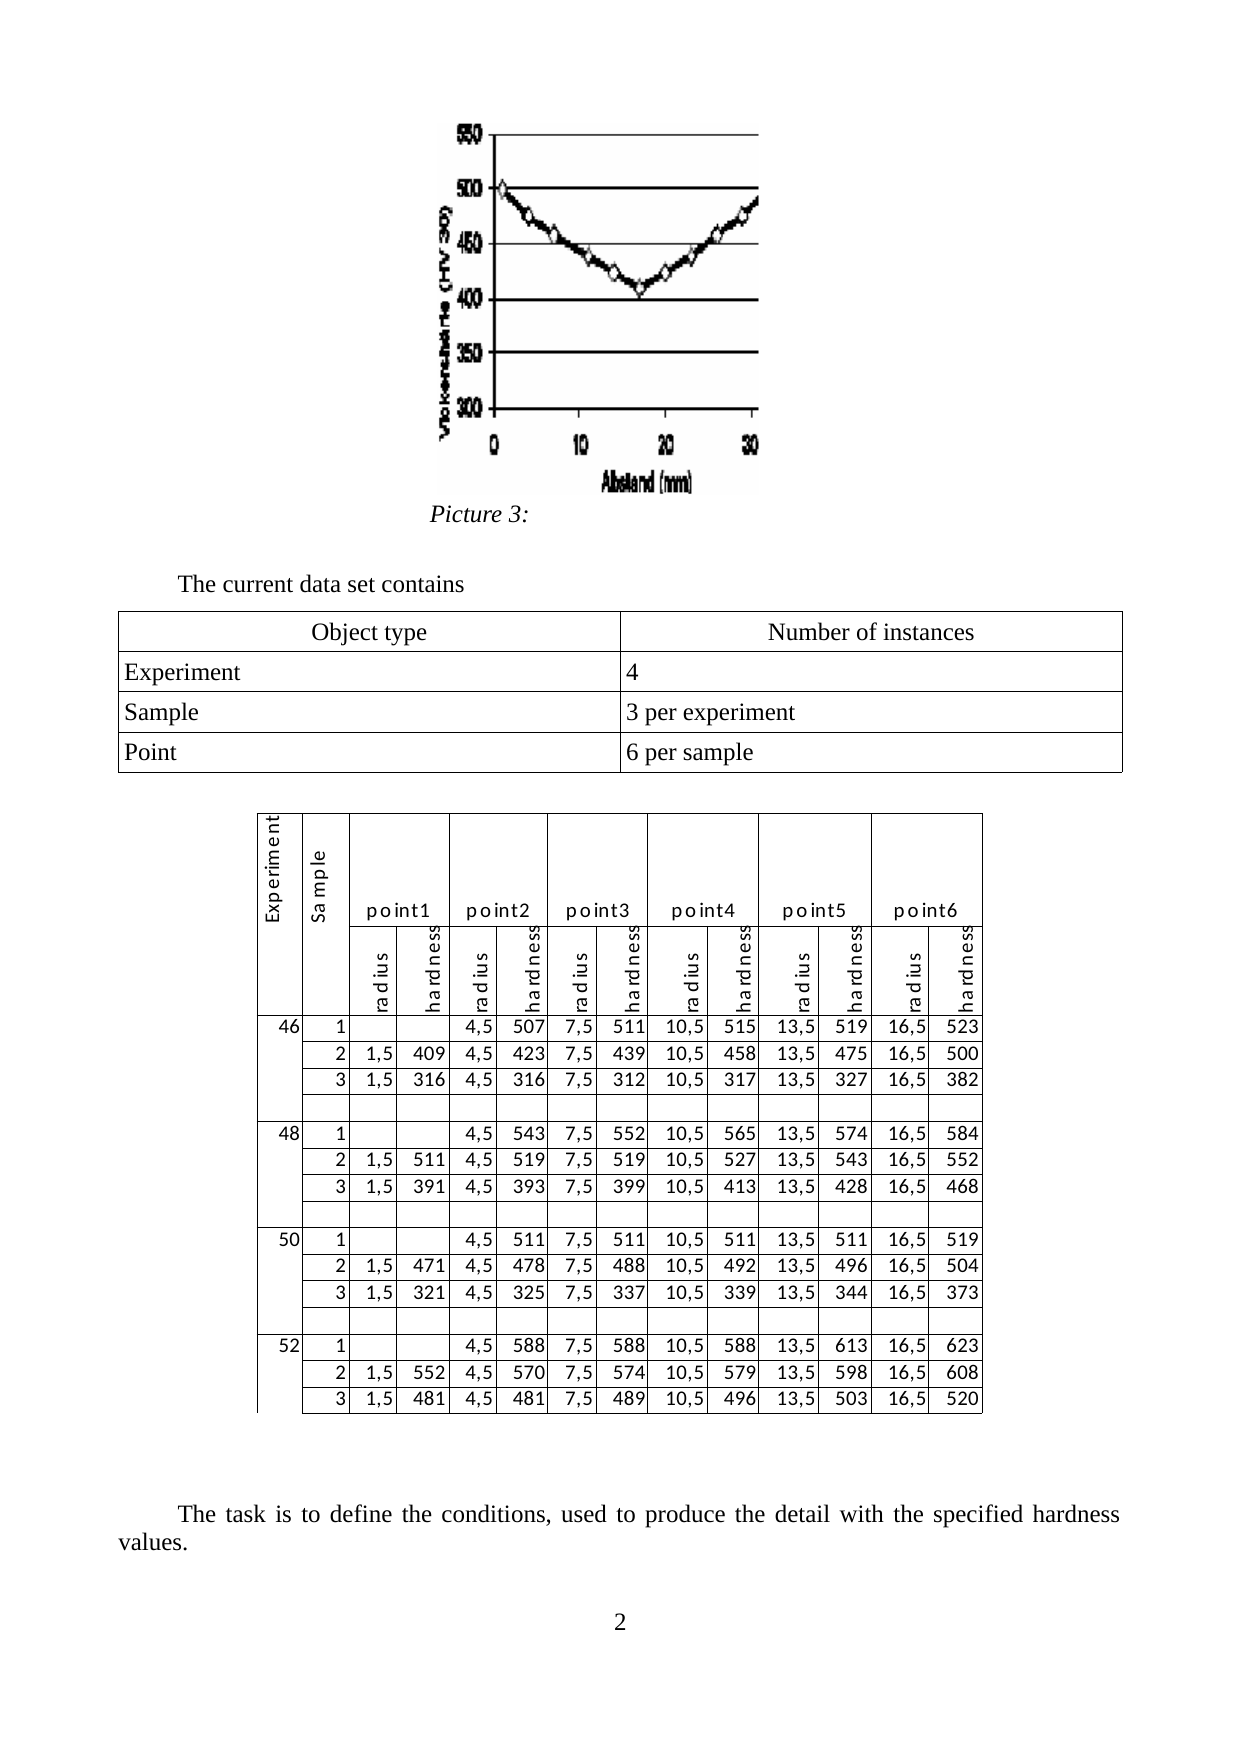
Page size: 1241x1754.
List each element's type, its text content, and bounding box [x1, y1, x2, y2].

table_header Number of instances [621, 612, 1122, 651]
text The task is to define the conditions, used to produce the detail with the specified hardness values. [118, 1499, 1122, 1556]
table_cell Experiment [119, 652, 620, 691]
table_cell Sample [119, 692, 620, 732]
picture [429, 118, 811, 500]
text Picture 3: [429, 500, 811, 528]
table_cell 4 [621, 652, 1122, 691]
table_cell Point [119, 733, 620, 772]
table_header Object type [119, 612, 620, 651]
table_cell 3 per experiment [621, 692, 1122, 732]
table_cell 6 per sample [621, 733, 1122, 772]
text The current data set contains [118, 569, 1122, 598]
